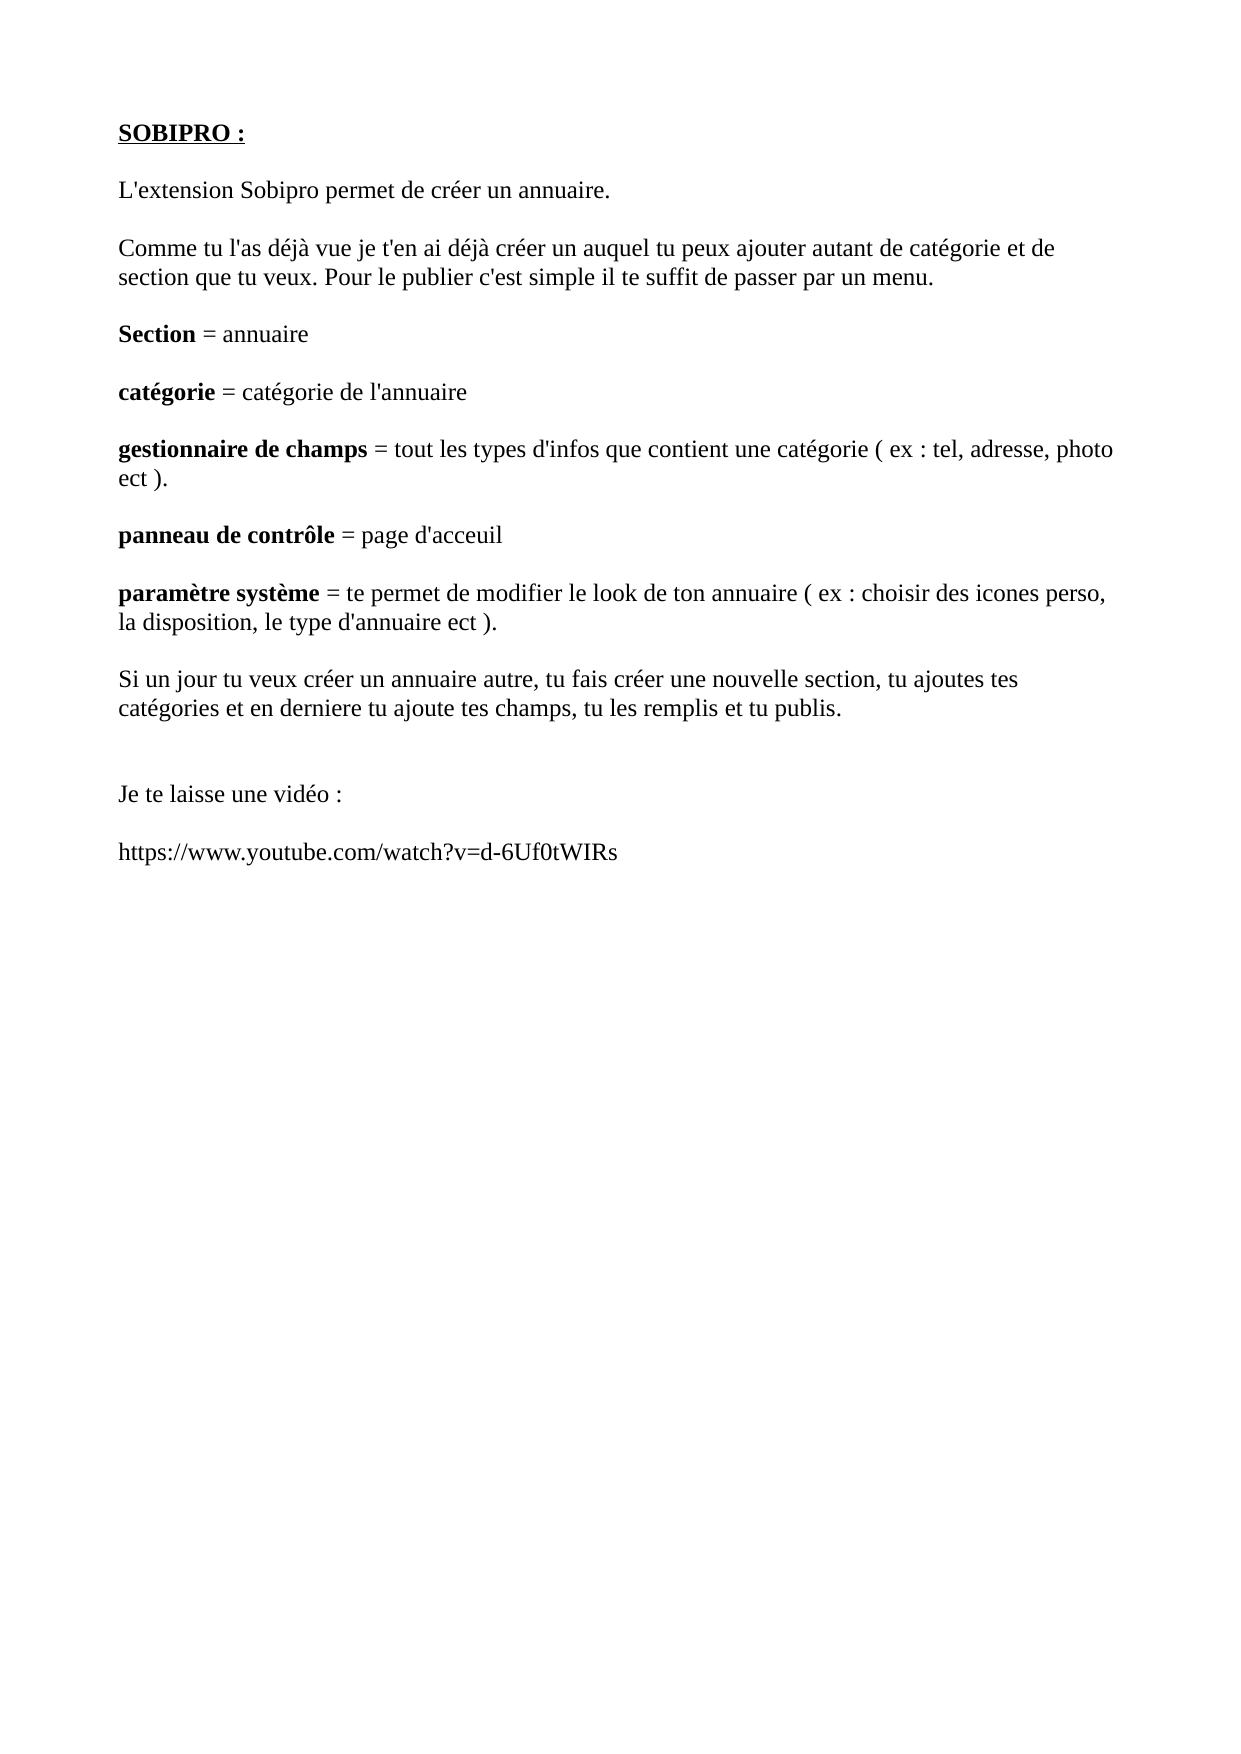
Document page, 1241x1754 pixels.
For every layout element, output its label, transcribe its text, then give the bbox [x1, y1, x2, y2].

text Je te laisse une vidéo : [118, 779, 1122, 808]
text Comme tu l'as déjà vue je t'en ai déjà créer un auquel tu peux ajouter autant de catégorie et de section que tu veux. Pour le publier c'est simple il te suffit de passer par un menu. [118, 233, 1122, 291]
text L'extension Sobipro permet de créer un annuaire. [118, 176, 1122, 204]
text paramètre système = te permet de modifier le look de ton annuaire ( ex : choisir des icones perso, la disposition, le type d'annuaire ect ). [118, 578, 1122, 636]
text gestionnaire de champs = tout les types d'infos que contient une catégorie ( ex : tel, adresse, photo ect ). [118, 434, 1122, 492]
text panneau de contrôle = page d'acceuil [118, 521, 1122, 549]
text catégorie = catégorie de l'annuaire [118, 377, 1122, 406]
text Si un jour tu veux créer un annuaire autre, tu fais créer une nouvelle section, tu ajoutes tes catégories et en derniere tu ajoute tes champs, tu les remplis et tu publis. [118, 664, 1122, 722]
text https://www.youtube.com/watch?v=d-6Uf0tWIRs [118, 837, 1122, 866]
text Section = annuaire [118, 319, 1122, 348]
text SOBIPRO : [118, 118, 1122, 147]
